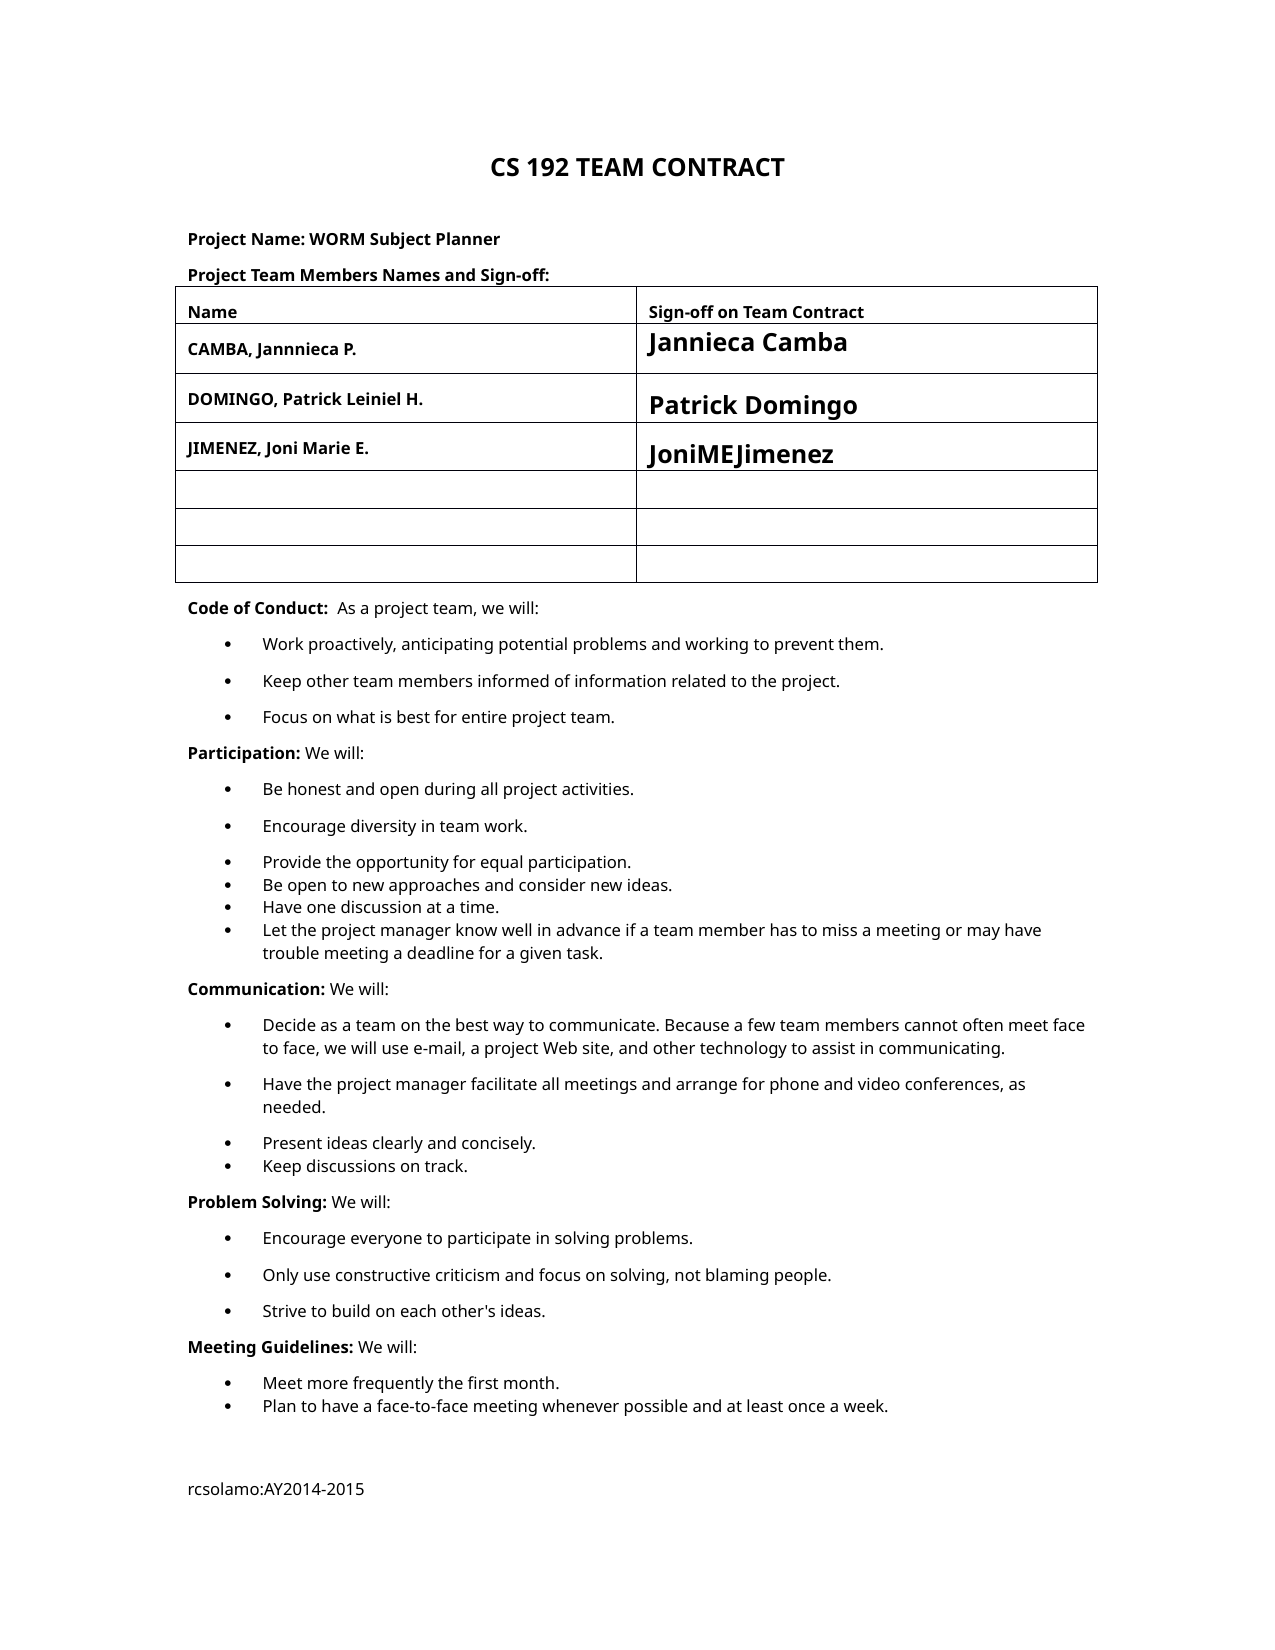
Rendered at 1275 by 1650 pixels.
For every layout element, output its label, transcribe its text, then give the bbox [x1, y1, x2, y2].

table_cell DOMINGO, Patrick Leiniel H. [176, 374, 636, 422]
text Problem Solving: We will: [187, 1191, 1087, 1213]
list Decide as a team on the best way to communicate. Because a few team members cannot often meet face to face, we will use e-mail, a project Web site, and other technology to assist in communicating. [225, 1014, 1087, 1059]
list Plan to have a face-to-face meeting whenever possible and at least once a week. [225, 1395, 1087, 1417]
text Meeting Guidelines: We will: [187, 1336, 1087, 1358]
text Participation: We will: [187, 742, 1087, 764]
text Project Name: WORM Subject Planner [187, 227, 1087, 250]
list Keep other team members informed of information related to the project. [225, 669, 1087, 692]
table_cell Patrick Domingo [637, 374, 1097, 422]
text Code of Conduct: As a project team, we will: [187, 597, 1087, 619]
list Strive to build on each other's ideas. [225, 1299, 1087, 1322]
table_cell [637, 471, 1097, 508]
list Keep discussions on track. [225, 1154, 1087, 1177]
list Present ideas clearly and concisely. [225, 1132, 1087, 1154]
list Be honest and open during all project activities. [225, 778, 1087, 801]
list Work proactively, anticipating potential problems and working to prevent them. [225, 633, 1087, 656]
table_cell Jannieca Camba [637, 324, 1097, 373]
list Focus on what is best for entire project team. [225, 706, 1087, 728]
table_header Name [176, 287, 636, 323]
table_cell [637, 509, 1097, 545]
list Let the project manager know well in advance if a team member has to miss a meeting or may have trouble meeting a deadline for a given task. [225, 919, 1087, 964]
table_cell [176, 546, 636, 582]
list Encourage diversity in team work. [225, 814, 1087, 837]
table_cell JIMENEZ, Joni Marie E. [176, 423, 636, 470]
list Be open to new approaches and consider new ideas. [225, 873, 1087, 896]
list Meet more frequently the first month. [225, 1372, 1087, 1395]
list Only use constructive criticism and focus on solving, not blaming people. [225, 1263, 1087, 1286]
list Encourage everyone to participate in solving problems. [225, 1227, 1087, 1250]
list Have one discussion at a time. [225, 896, 1087, 919]
text Communication: We will: [187, 978, 1087, 1000]
table_cell CAMBA, Jannnieca P. [176, 324, 636, 373]
table_cell JoniMEJimenez [637, 423, 1097, 470]
table_cell [176, 509, 636, 545]
text Project Team Members Names and Sign-off: [187, 263, 1087, 286]
list Have the project manager facilitate all meetings and arrange for phone and video conferences, as needed. [225, 1073, 1087, 1118]
table_header Sign-off on Team Contract [637, 287, 1097, 323]
table_cell [637, 546, 1097, 582]
list Provide the opportunity for equal participation. [225, 851, 1087, 873]
table_cell [176, 471, 636, 508]
